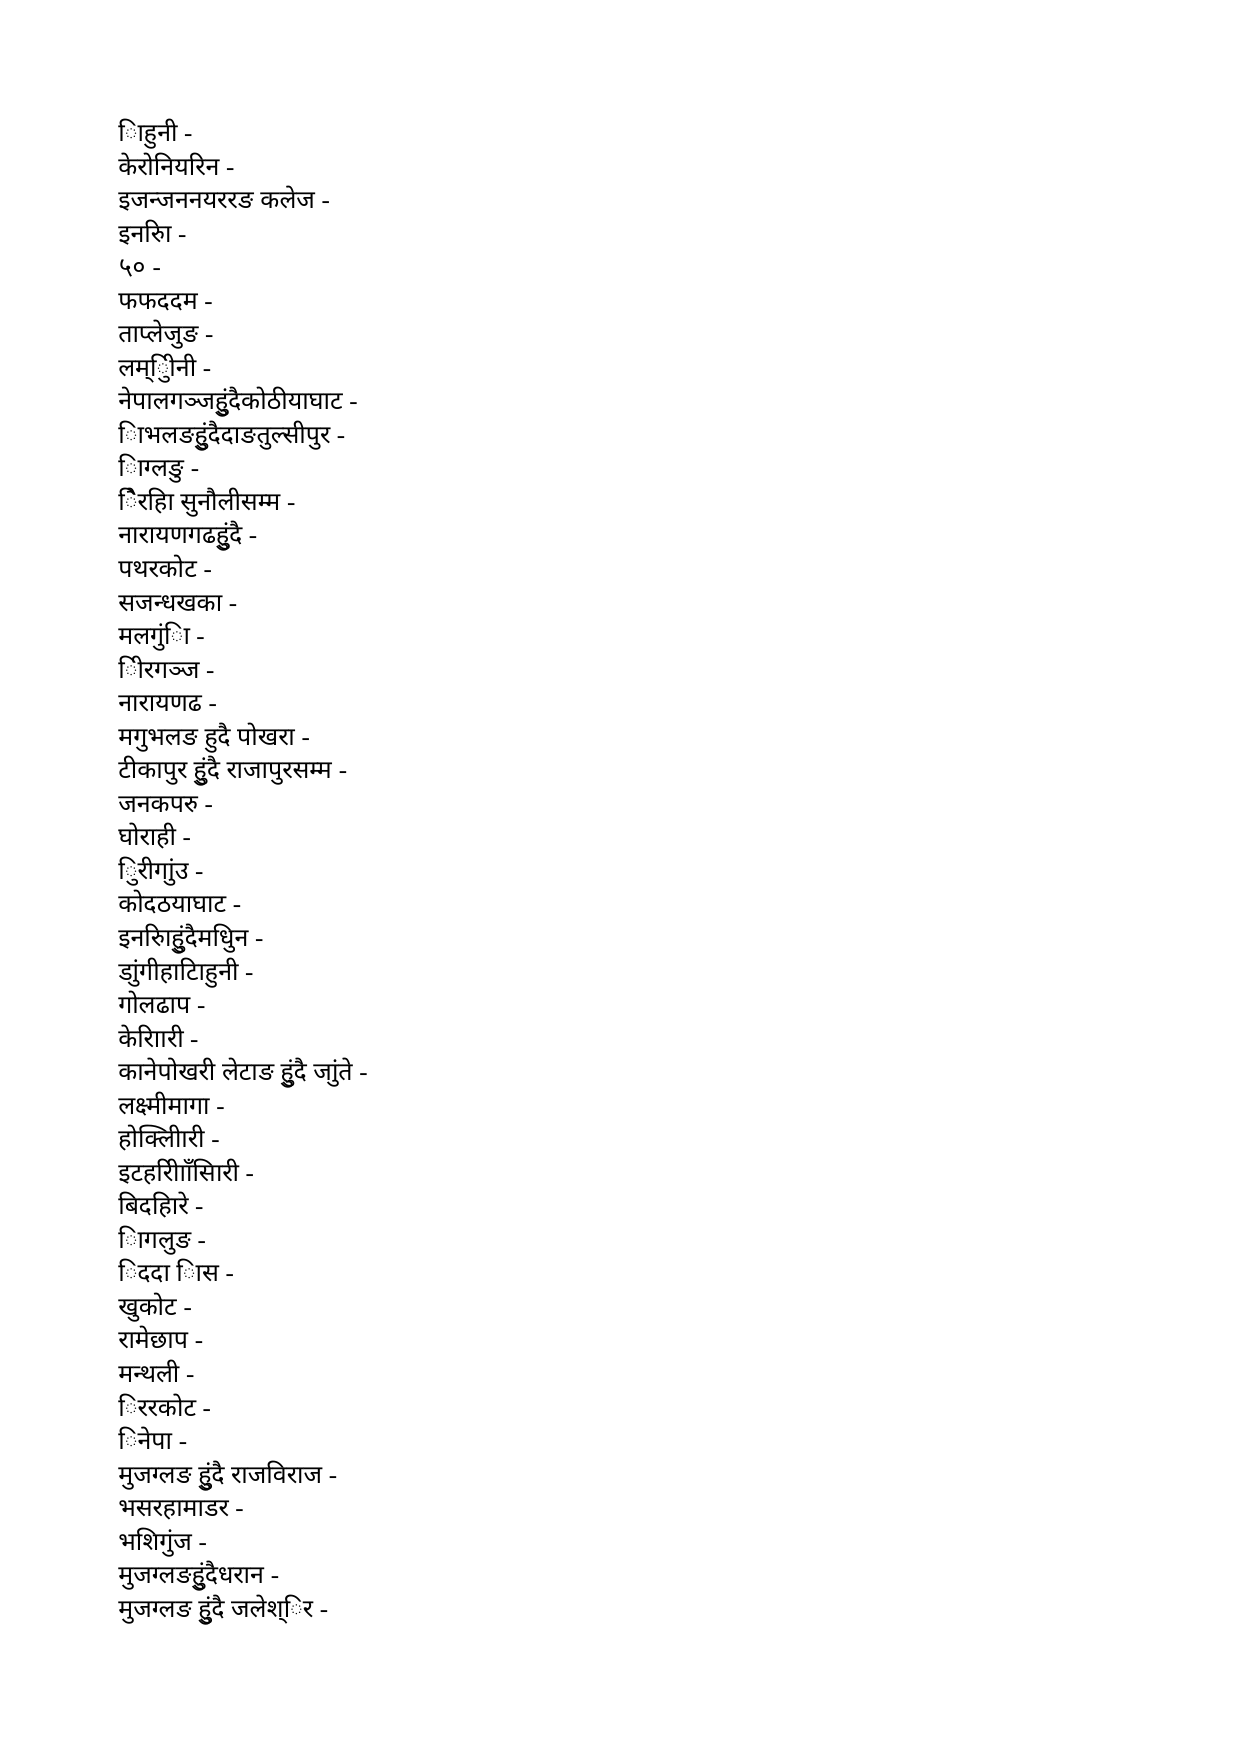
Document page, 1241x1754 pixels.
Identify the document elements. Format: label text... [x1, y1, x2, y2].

text िाहुनी - [118, 118, 1122, 152]
text नारायणढ - [118, 688, 1122, 722]
text ताप्लेजुङ - [118, 319, 1122, 353]
text मुजग्लङ हुुंदै जलेश्िर - [118, 1594, 1122, 1627]
text ५० - [118, 252, 1122, 286]
text नारायणगढहुुंदै - [118, 521, 1122, 554]
text कानेपोखरी लेटाङ हुुंदै जाुंते - [118, 1057, 1122, 1091]
text मगुभलङ हुदै पोखरा - [118, 722, 1122, 755]
text लक्ष्मीमागा - [118, 1091, 1122, 1124]
text मलगुंिा - [118, 621, 1122, 655]
text फफददम - [118, 286, 1122, 319]
text लम्ुिीनी - [118, 353, 1122, 386]
text घोराही - [118, 822, 1122, 856]
text िागलुङ - [118, 1225, 1122, 1258]
text मन्थली - [118, 1359, 1122, 1393]
text िनेपा - [118, 1426, 1122, 1460]
text िुरीगाुंउ - [118, 856, 1122, 889]
text केरािारी - [118, 1024, 1122, 1057]
text िाग्लङु - [118, 453, 1122, 487]
text इटहरीिााँसिारी - [118, 1158, 1122, 1191]
text बिदहिारे - [118, 1191, 1122, 1225]
text पथरकोट - [118, 554, 1122, 588]
text टीकापुर हुुंदै राजापुरसम्म - [118, 755, 1122, 789]
text गोलढाप - [118, 990, 1122, 1024]
text होक्लीिारी - [118, 1124, 1122, 1158]
text रामेछाप - [118, 1326, 1122, 1359]
text िररकोट - [118, 1393, 1122, 1426]
text भसरहामाडर - [118, 1493, 1122, 1527]
text केरोनियरिन - [118, 152, 1122, 185]
text भशिगुंज - [118, 1527, 1122, 1560]
text मुजग्लङहुुंदैधरान - [118, 1560, 1122, 1594]
text िीरगञ्ज - [118, 655, 1122, 688]
text खुकोट - [118, 1292, 1122, 1326]
text जनकपरु - [118, 789, 1122, 822]
text नेपालगञ्जहुुंदैकोठीयाघाट - [118, 386, 1122, 420]
text इजन्जननयररङ कलेज - [118, 185, 1122, 219]
text सजन्धखका - [118, 588, 1122, 621]
text इनरुिाहुुंदैमधुिन - [118, 923, 1122, 957]
text िददा िास - [118, 1258, 1122, 1292]
text िाभलङहुुंदैदाङतुल्सीपुर - [118, 420, 1122, 453]
text िैरहिा सुनौलीसम्म - [118, 487, 1122, 521]
text डाुंगीहाटिाहुनी - [118, 957, 1122, 990]
text इनरुिा - [118, 219, 1122, 252]
text मुजग्लङ हुुंदै राजविराज - [118, 1460, 1122, 1493]
text कोदठयाघाट - [118, 889, 1122, 923]
